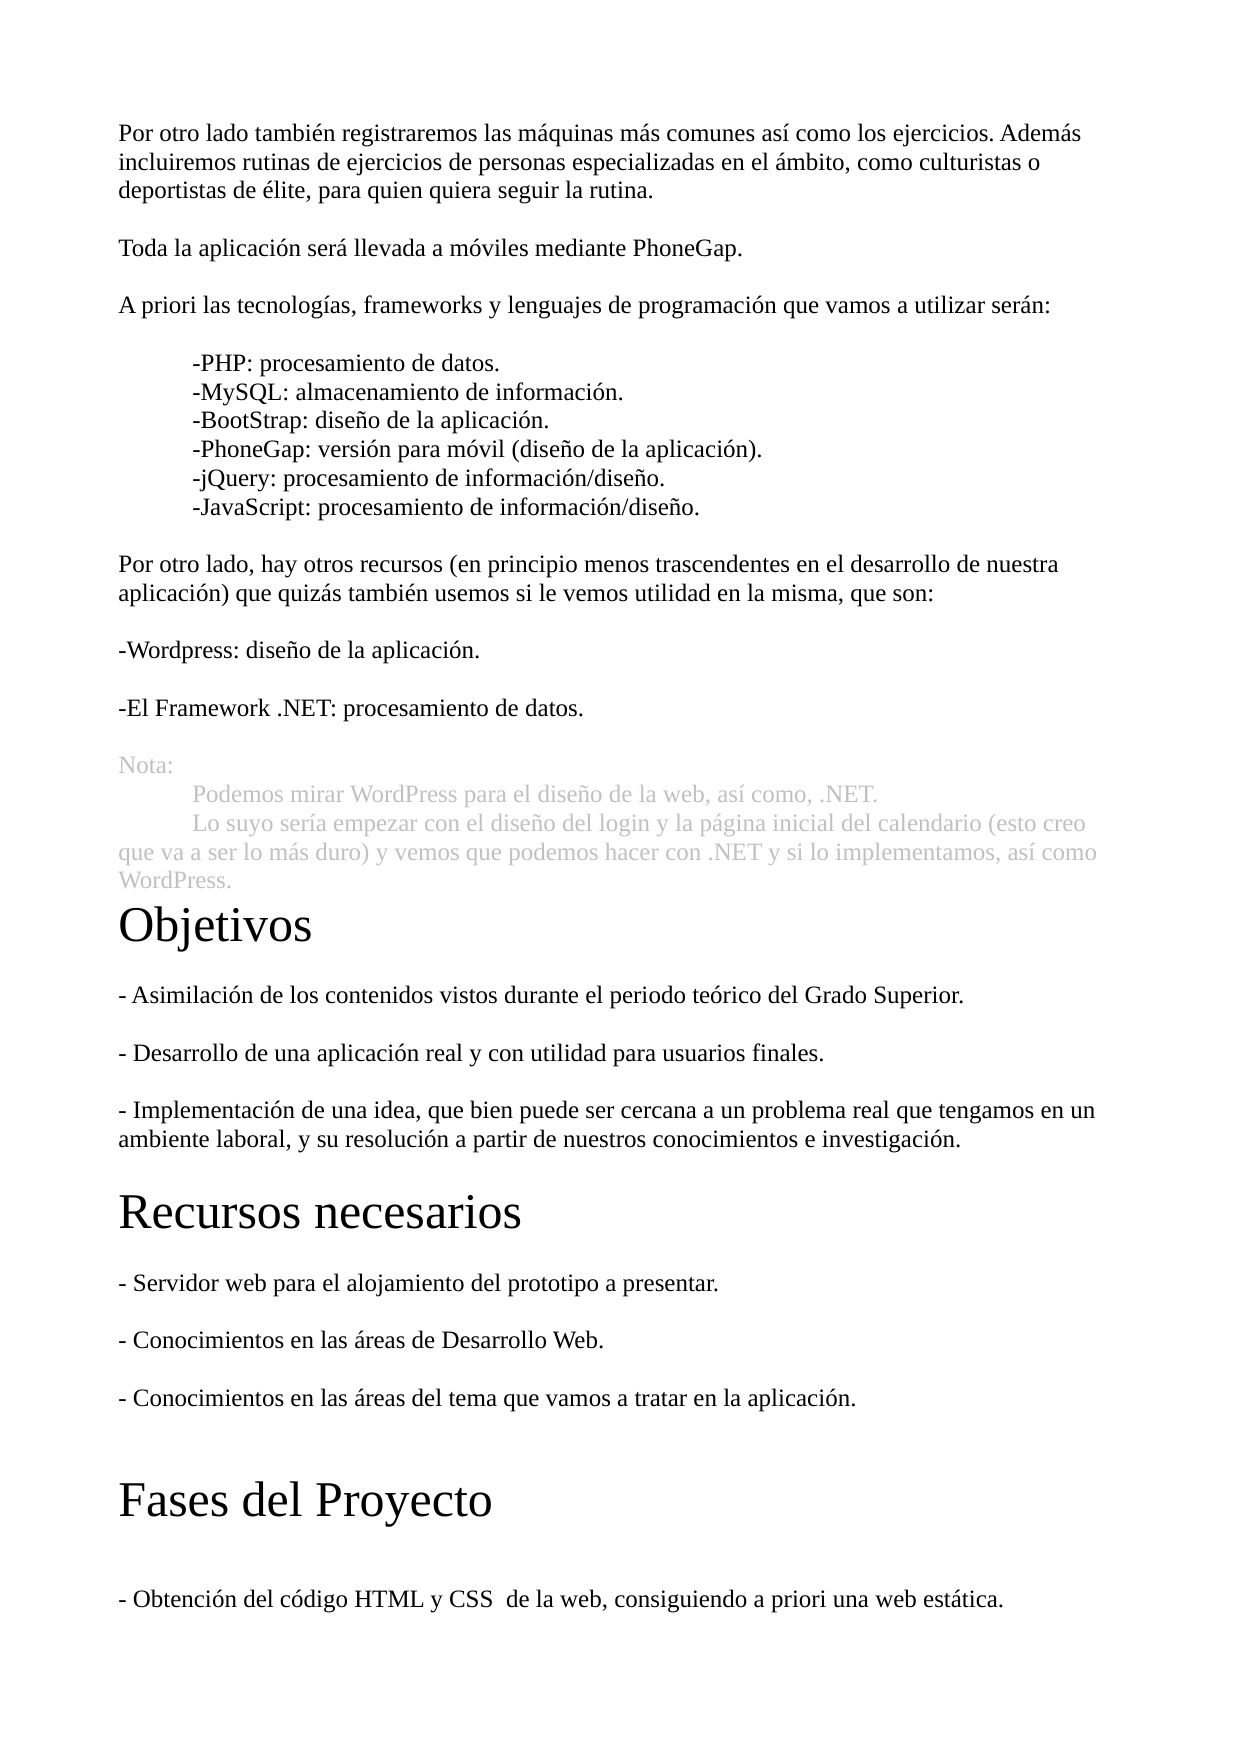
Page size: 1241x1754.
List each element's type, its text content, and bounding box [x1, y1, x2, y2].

text - Implementación de una idea, que bien puede ser cercana a un problema real que tengamos en un ambiente laboral, y su resolución a partir de nuestros conocimientos e investigación. [118, 1096, 1122, 1153]
text Podemos mirar WordPress para el diseño de la web, así como, .NET. [118, 779, 1122, 808]
text - Asimilación de los contenidos vistos durante el periodo teórico del Grado Superior. [118, 981, 1122, 1009]
text -BootStrap: diseño de la aplicación. [118, 406, 1122, 434]
text - Conocimientos en las áreas del tema que vamos a tratar en la aplicación. [118, 1383, 1122, 1412]
text - Desarrollo de una aplicación real y con utilidad para usuarios finales. [118, 1038, 1122, 1067]
text Toda la aplicación será llevada a móviles mediante PhoneGap. [118, 233, 1122, 262]
text Fases del Proyecto [118, 1469, 1122, 1527]
text Por otro lado también registraremos las máquinas más comunes así como los ejercicios. Además incluiremos rutinas de ejercicios de personas especializadas en el ámbito, como culturistas o deportistas de élite, para quien quiera seguir la rutina. [118, 118, 1122, 204]
text -Wordpress: diseño de la aplicación. [118, 636, 1122, 664]
text -El Framework .NET: procesamiento de datos. [118, 693, 1122, 722]
text - Obtención del código HTML y CSS de la web, consiguiendo a priori una web estática. [118, 1584, 1122, 1613]
text -MySQL: almacenamiento de información. [118, 377, 1122, 406]
text Por otro lado, hay otros recursos (en principio menos trascendentes en el desarrollo de nuestra aplicación) que quizás también usemos si le vemos utilidad en la misma, que son: [118, 549, 1122, 607]
text Lo suyo sería empezar con el diseño del login y la página inicial del calendario (esto creo que va a ser lo más duro) y vemos que podemos hacer con .NET y si lo implementamos, así como WordPress. [118, 808, 1122, 894]
text -PHP: procesamiento de datos. [118, 348, 1122, 377]
text -jQuery: procesamiento de información/diseño. [118, 463, 1122, 492]
text Nota: [118, 751, 1122, 779]
text -PhoneGap: versión para móvil (diseño de la aplicación). [118, 434, 1122, 463]
text -JavaScript: procesamiento de información/diseño. [118, 492, 1122, 521]
text - Conocimientos en las áreas de Desarrollo Web. [118, 1326, 1122, 1354]
text - Servidor web para el alojamiento del prototipo a presentar. [118, 1268, 1122, 1297]
text A priori las tecnologías, frameworks y lenguajes de programación que vamos a utilizar serán: [118, 291, 1122, 319]
text Recursos necesarios [118, 1182, 1122, 1239]
text Objetivos [118, 894, 1122, 952]
